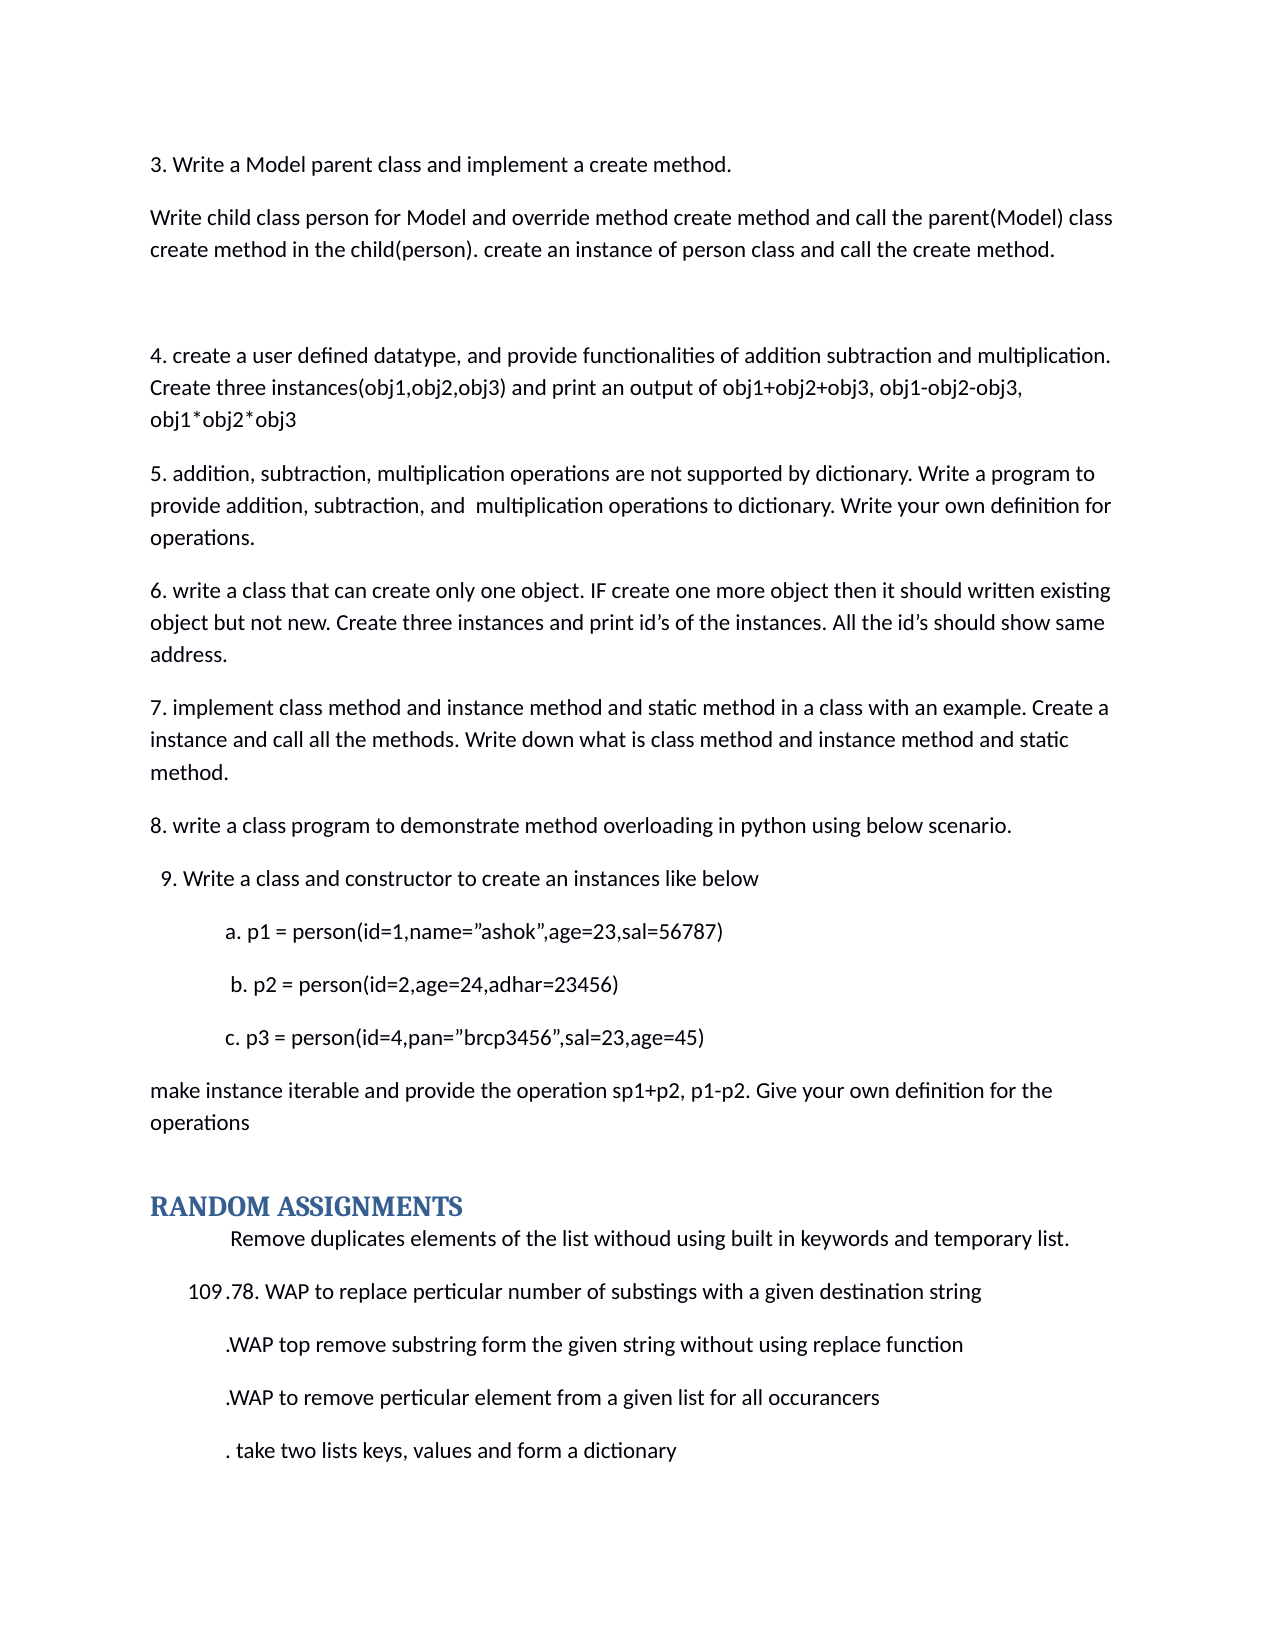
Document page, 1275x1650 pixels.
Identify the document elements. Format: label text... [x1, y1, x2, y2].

list 8. write a class program to demonstrate method overloading in python using below scenario. [150, 811, 1125, 839]
text 9. Write a class and constructor to create an instances like below [150, 864, 1125, 892]
text c. p3 = person(id=4,pan=”brcp3456”,sal=23,age=45) [150, 1023, 1125, 1051]
text b. p2 = person(id=2,age=24,adhar=23456) [150, 970, 1125, 998]
text Write child class person for Model and override method create method and call the parent(Model) class create method in the child(person). create an instance of person class and call the create method. [150, 203, 1125, 263]
list 4. create a user defined datatype, and provide functionalities of addition subtraction and multiplication. Create three instances(obj1,obj2,obj3) and print an output of obj1+obj2+obj3, obj1-obj2-obj3, obj1*obj2*obj3 [150, 341, 1125, 434]
list 7. implement class method and instance method and static method in a class with an example. Create a instance and call all the methods. Write down what is class method and instance method and static method. [150, 693, 1125, 786]
list 5. addition, subtraction, multiplication operations are not supported by dictionary. Write a program to provide addition, subtraction, and multiplication operations to dictionary. Write your own definition for operations. [150, 459, 1125, 551]
list .WAP top remove substring form the given string without using replace function [225, 1330, 1125, 1358]
list . take two lists keys, values and form a dictionary [225, 1436, 1125, 1464]
list .78. WAP to replace perticular number of substings with a given destination string [187, 1277, 1125, 1305]
list 6. write a class that can create only one object. IF create one more object then it should written existing object but not new. Create three instances and print id’s of the instances. All the id’s should show same address. [150, 576, 1125, 668]
list .WAP to remove perticular element from a given list for all occurancers [225, 1383, 1125, 1411]
subtitle RANDOM ASSIGNMENTS [150, 1190, 1125, 1224]
text a. p1 = person(id=1,name=”ashok”,age=23,sal=56787) [150, 917, 1125, 945]
list Remove duplicates elements of the list withoud using built in keywords and temporary list. [225, 1224, 1125, 1252]
text make instance iterable and provide the operation sp1+p2, p1-p2. Give your own definition for the operations [150, 1076, 1125, 1136]
text 3. Write a Model parent class and implement a create method. [150, 150, 1125, 178]
